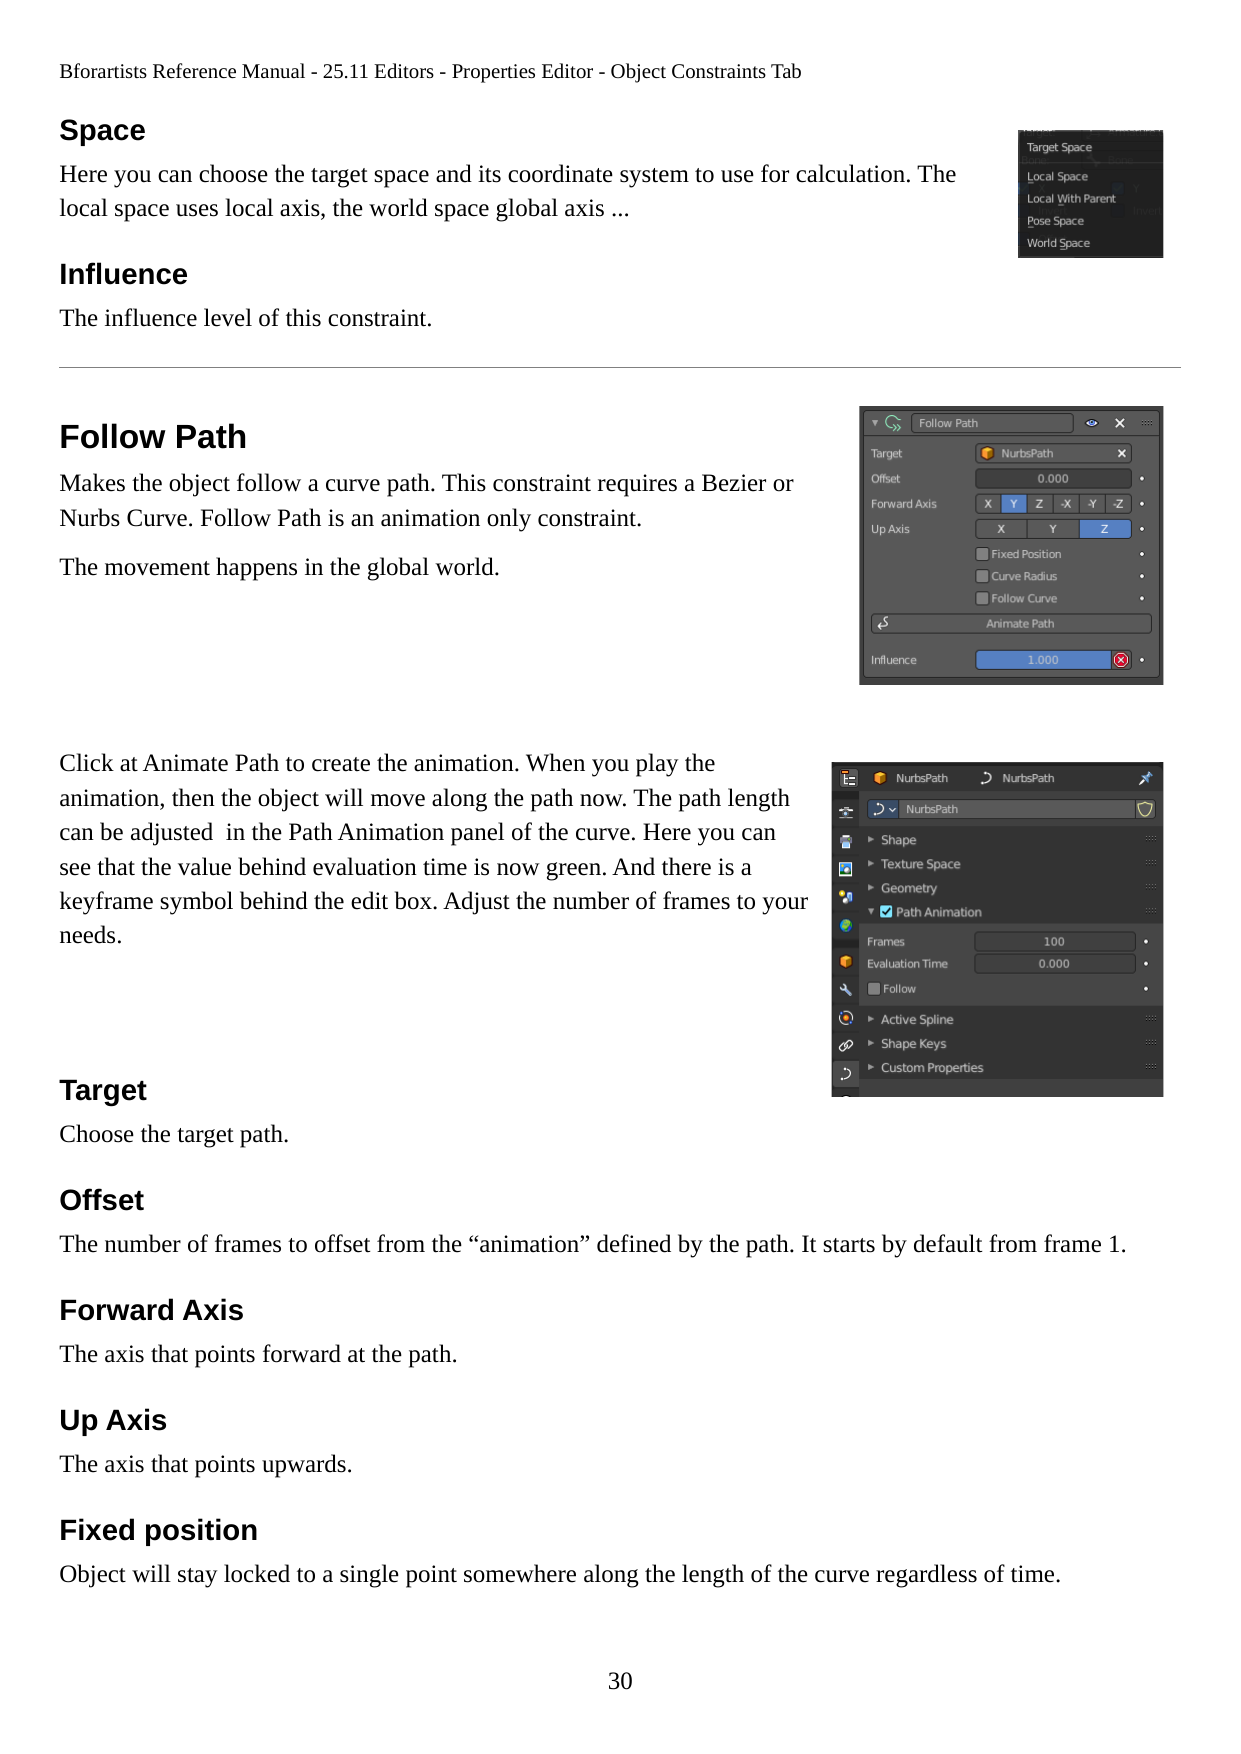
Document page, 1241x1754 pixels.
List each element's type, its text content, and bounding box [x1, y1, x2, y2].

subtitle Up Axis [59, 1403, 1181, 1437]
subtitle Influence [59, 257, 1181, 291]
subtitle [1164, 417, 1181, 456]
text The influence level of this constraint. [59, 303, 1181, 332]
subtitle Offset [59, 1183, 1181, 1217]
text Click at Animate Path to create the animation. When you play the animation, then the object will move along the path now. The path length can be adjusted in the Path Animation panel of the curve. Here you can see that the value behind evaluation time is now green. And there is a keyframe symbol behind the edit box. Adjust the number of frames to your needs. [59, 748, 1181, 949]
subtitle Target [59, 1073, 1181, 1107]
text Object will stay locked to a single point somewhere along the length of the curve regardless of time. [59, 1559, 1181, 1588]
picture [859, 406, 1164, 685]
text The number of frames to offset from the “animation” defined by the path. It starts by default from frame 1. [59, 1229, 1181, 1258]
text Here you can choose the target space and its coordinate system to use for calculation. The local space uses local axis, the world space global axis ... [59, 159, 1018, 222]
subtitle Follow Path [59, 417, 859, 456]
subtitle Space [59, 113, 1181, 146]
picture [831, 762, 1164, 1097]
text The axis that points upwards. [59, 1449, 1181, 1478]
text Choose the target path. [59, 1119, 1181, 1148]
text The movement happens in the global world. [59, 552, 859, 581]
subtitle Fixed position [59, 1513, 1181, 1546]
picture [1018, 130, 1164, 258]
subtitle Forward Axis [59, 1293, 1181, 1327]
text The axis that points forward at the path. [59, 1339, 1181, 1368]
text Makes the object follow a curve path. This constraint requires a Bezier or Nurbs Curve. Follow Path is an animation only constraint. [59, 468, 859, 532]
